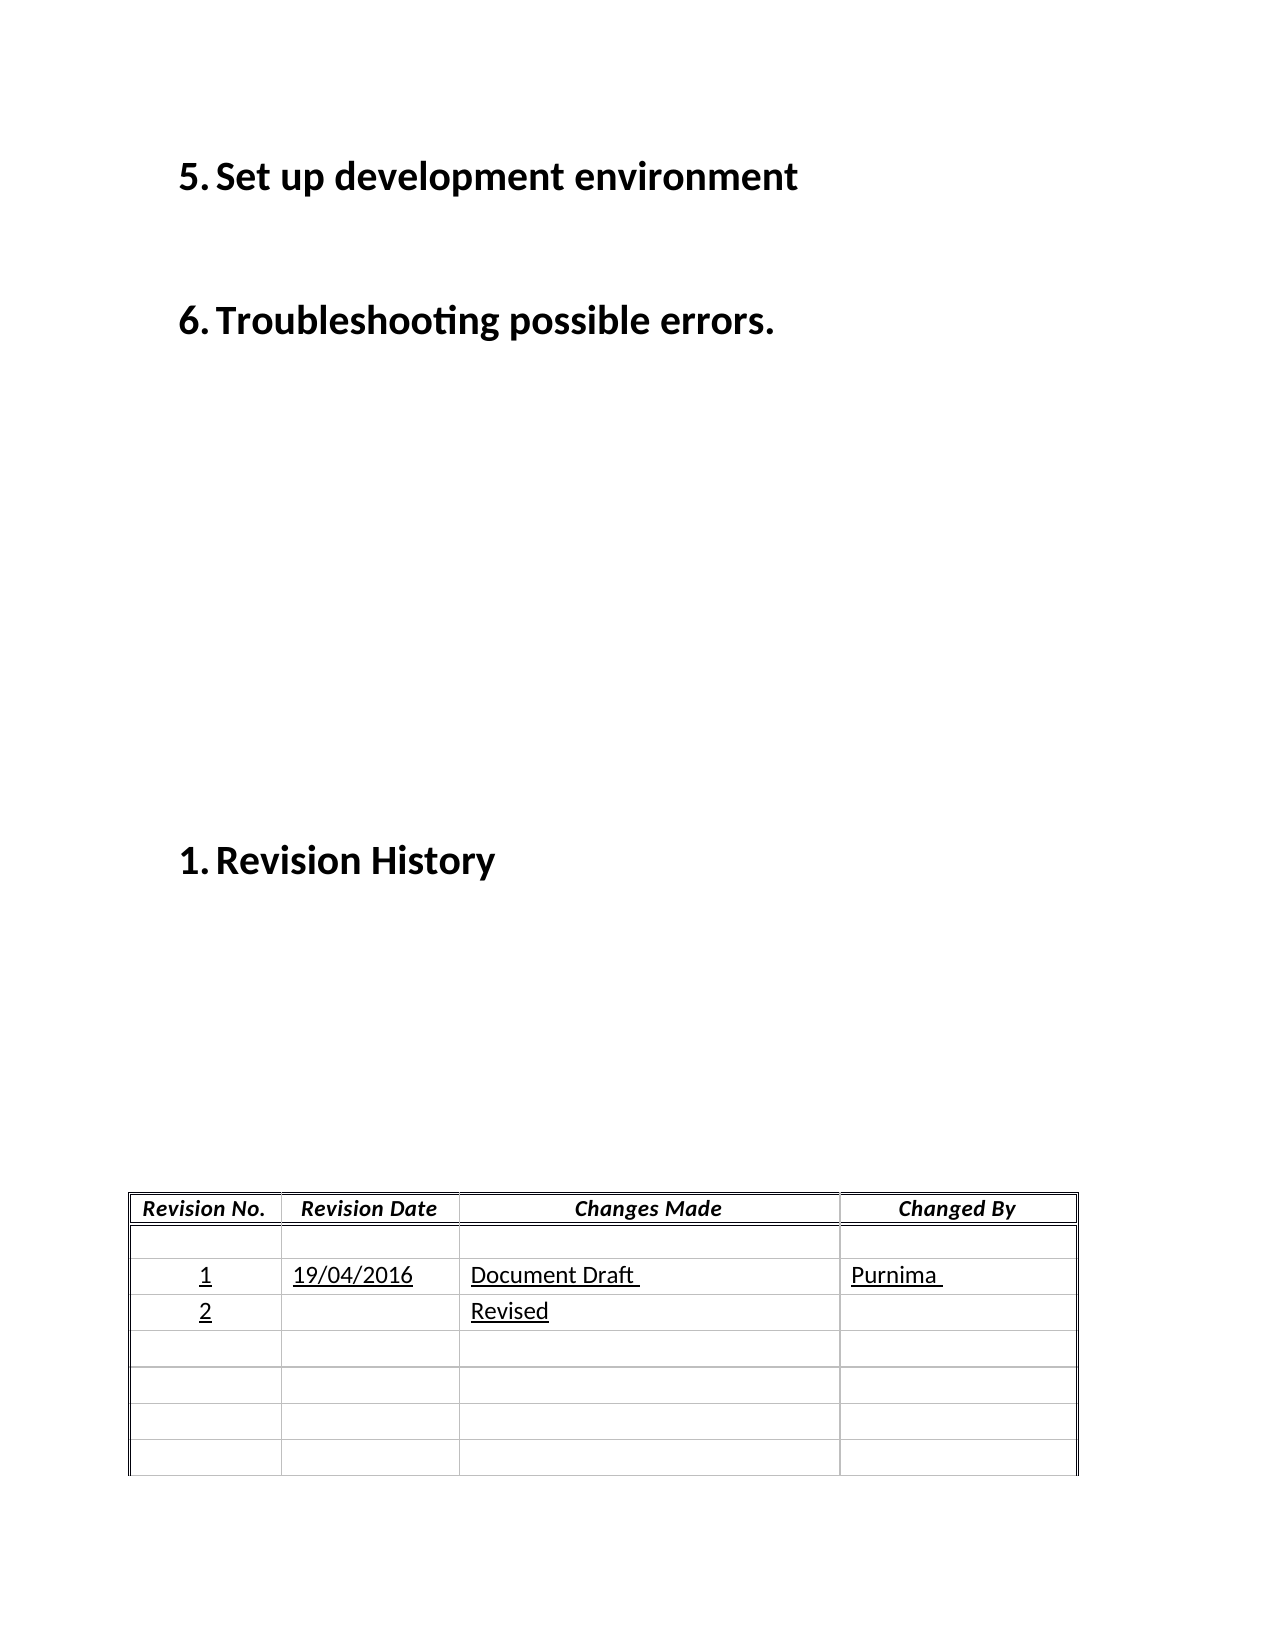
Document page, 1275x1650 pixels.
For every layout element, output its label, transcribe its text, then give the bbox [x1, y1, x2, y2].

table_cell [131, 1368, 281, 1402]
table_cell [460, 1226, 839, 1258]
table_header Revision Date [282, 1195, 459, 1222]
table_cell [841, 1295, 1076, 1330]
table_cell [131, 1226, 281, 1258]
table_cell [841, 1404, 1076, 1438]
table_cell [282, 1368, 459, 1402]
table_cell [282, 1404, 459, 1438]
table_cell [841, 1226, 1076, 1258]
table_cell [460, 1368, 839, 1402]
table_cell Revised [460, 1295, 839, 1330]
table_cell [841, 1331, 1076, 1366]
table_cell Purnima [841, 1259, 1076, 1294]
table_cell [282, 1331, 459, 1366]
table_header Revision No. [131, 1195, 281, 1222]
table_cell [841, 1440, 1076, 1474]
table_cell [131, 1331, 281, 1366]
list Revision History [178, 834, 1116, 885]
table_cell [841, 1368, 1076, 1402]
list Set up development environment [178, 150, 1116, 201]
table_cell Document Draft [460, 1259, 839, 1294]
table_cell [460, 1440, 839, 1474]
table_cell [282, 1295, 459, 1330]
table_cell 1 [131, 1259, 281, 1294]
table_cell [131, 1440, 281, 1474]
table_cell [131, 1404, 281, 1438]
table_cell [460, 1331, 839, 1366]
table_header Changes Made [460, 1195, 839, 1222]
table_cell [460, 1404, 839, 1438]
table_cell 2 [131, 1295, 281, 1330]
list Troubleshooting possible errors. [178, 294, 1116, 344]
table_header Changed By [841, 1195, 1076, 1222]
table_cell [282, 1440, 459, 1474]
table_cell 19/04/2016 [282, 1259, 459, 1294]
table_cell [282, 1226, 459, 1258]
